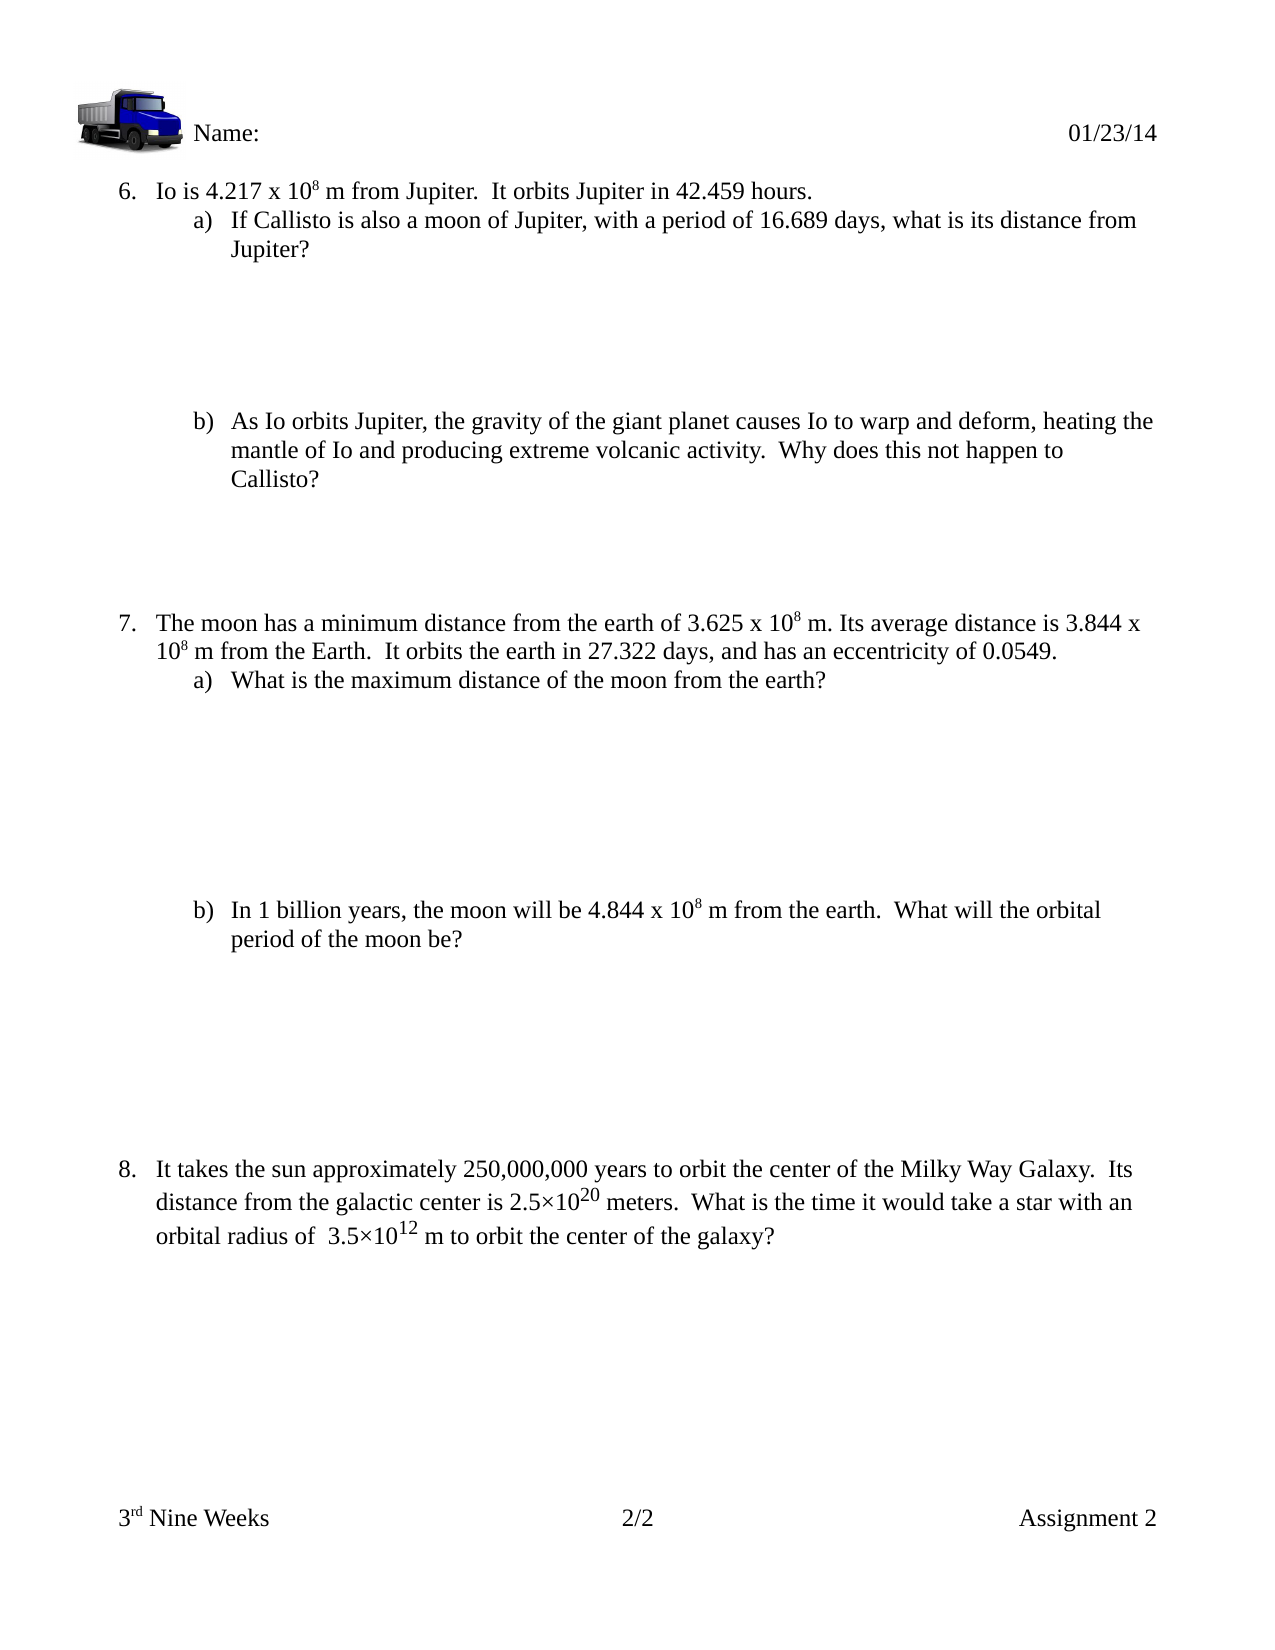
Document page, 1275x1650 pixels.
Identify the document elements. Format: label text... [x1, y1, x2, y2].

list If Callisto is also a moon of Jupiter, with a period of 16.689 days, what is its distance from Jupiter? [193, 205, 1157, 263]
list Io is 4.217 x 108 m from Jupiter. It orbits Jupiter in 42.459 hours. [118, 176, 1157, 205]
list In 1 billion years, the moon will be 4.844 x 108 m from the earth. What will the orbital period of the moon be? [193, 895, 1157, 953]
list As Io orbits Jupiter, the gravity of the giant planet causes Io to warp and deform, heating the mantle of Io and producing extreme volcanic activity. Why does this not happen to Callisto? [193, 406, 1157, 493]
list It takes the sun approximately 250,000,000 years to orbit the center of the Milky Way Galaxy. Its distance from the galactic center is 2.5×1020 meters. What is the time it would take a star with an orbital radius of 3.5×1012 m to orbit the center of the galaxy? [118, 1154, 1157, 1250]
picture [73, 81, 186, 160]
list What is the maximum distance of the moon from the earth? [193, 665, 1157, 694]
list The moon has a minimum distance from the earth of 3.625 x 108 m. Its average distance is 3.844 x 108 m from the Earth. It orbits the earth in 27.322 days, and has an eccentricity of 0.0549. [118, 608, 1157, 665]
